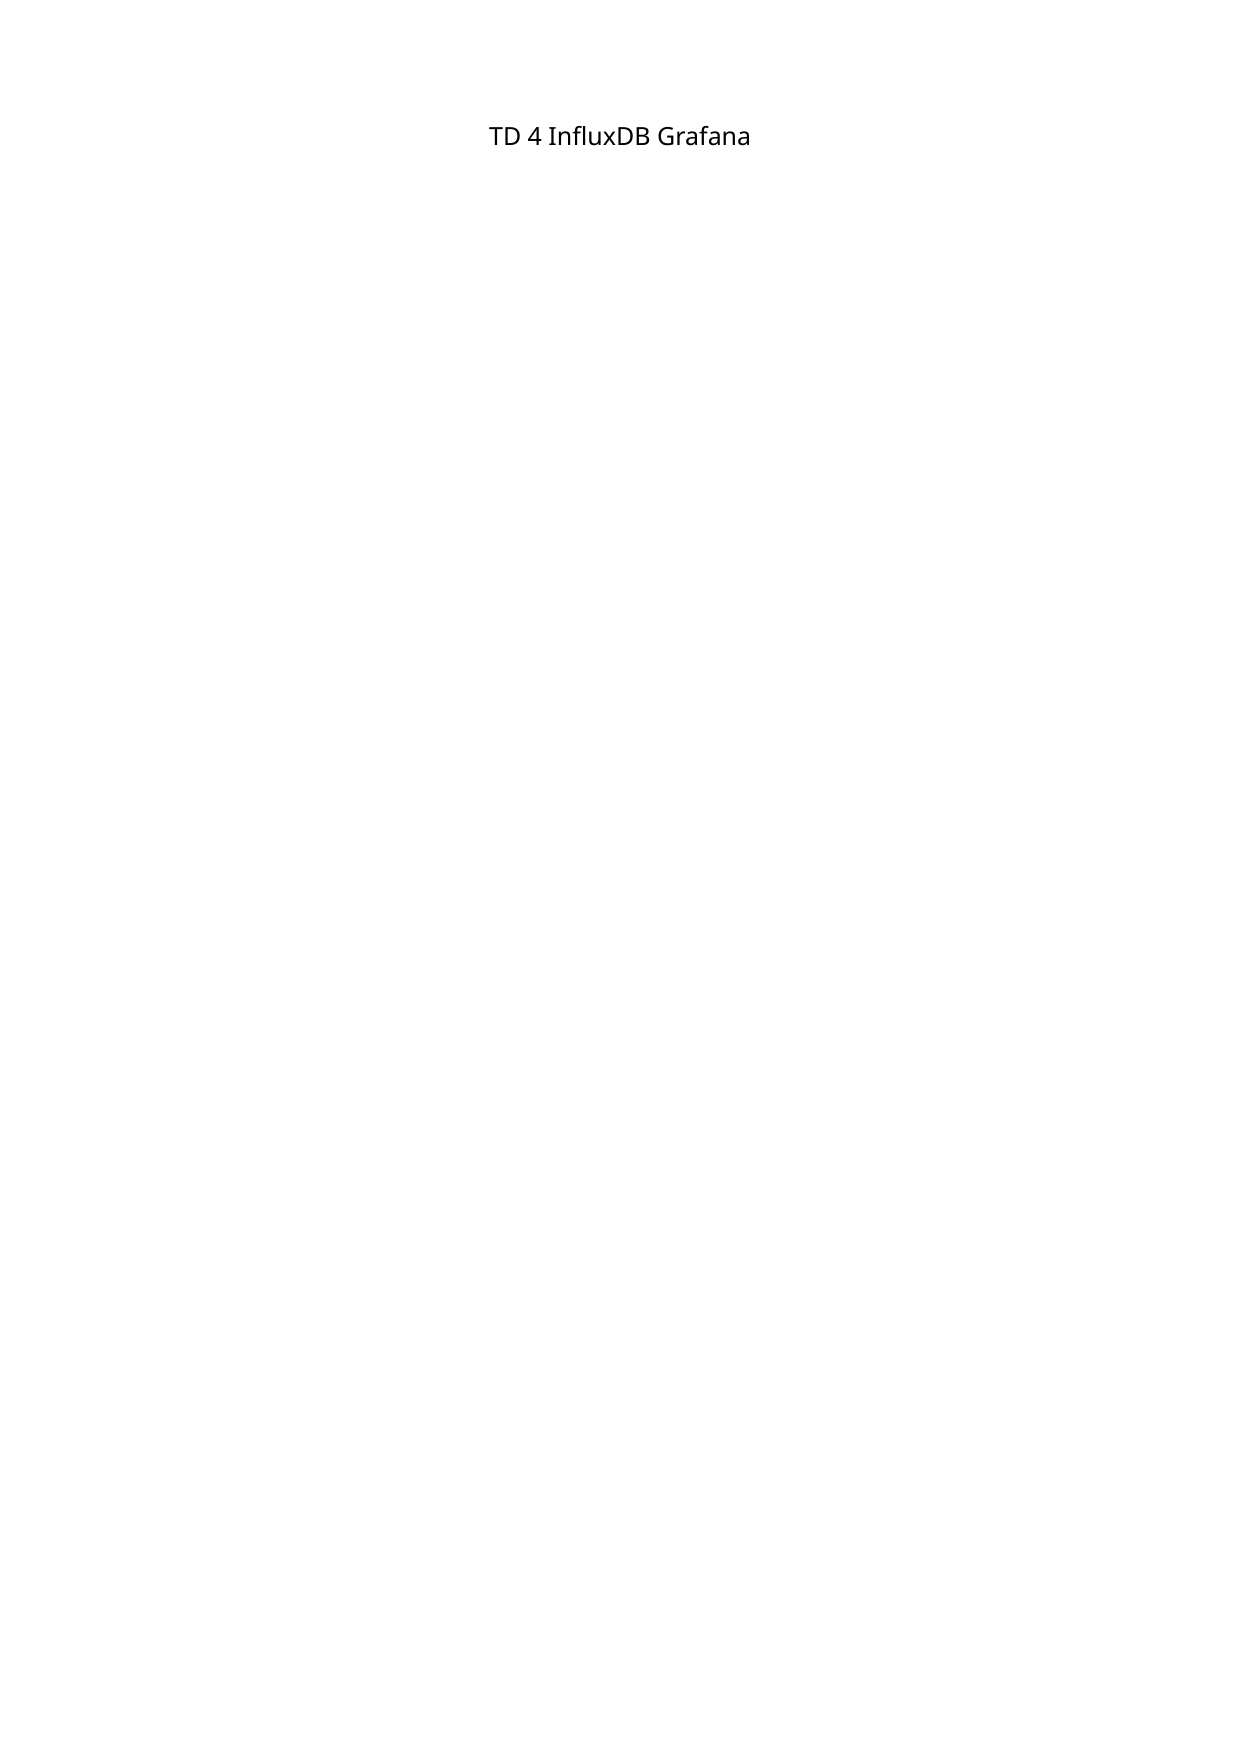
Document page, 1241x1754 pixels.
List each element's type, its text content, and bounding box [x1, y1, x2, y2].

text TD 4 InfluxDB Grafana [118, 118, 1122, 152]
